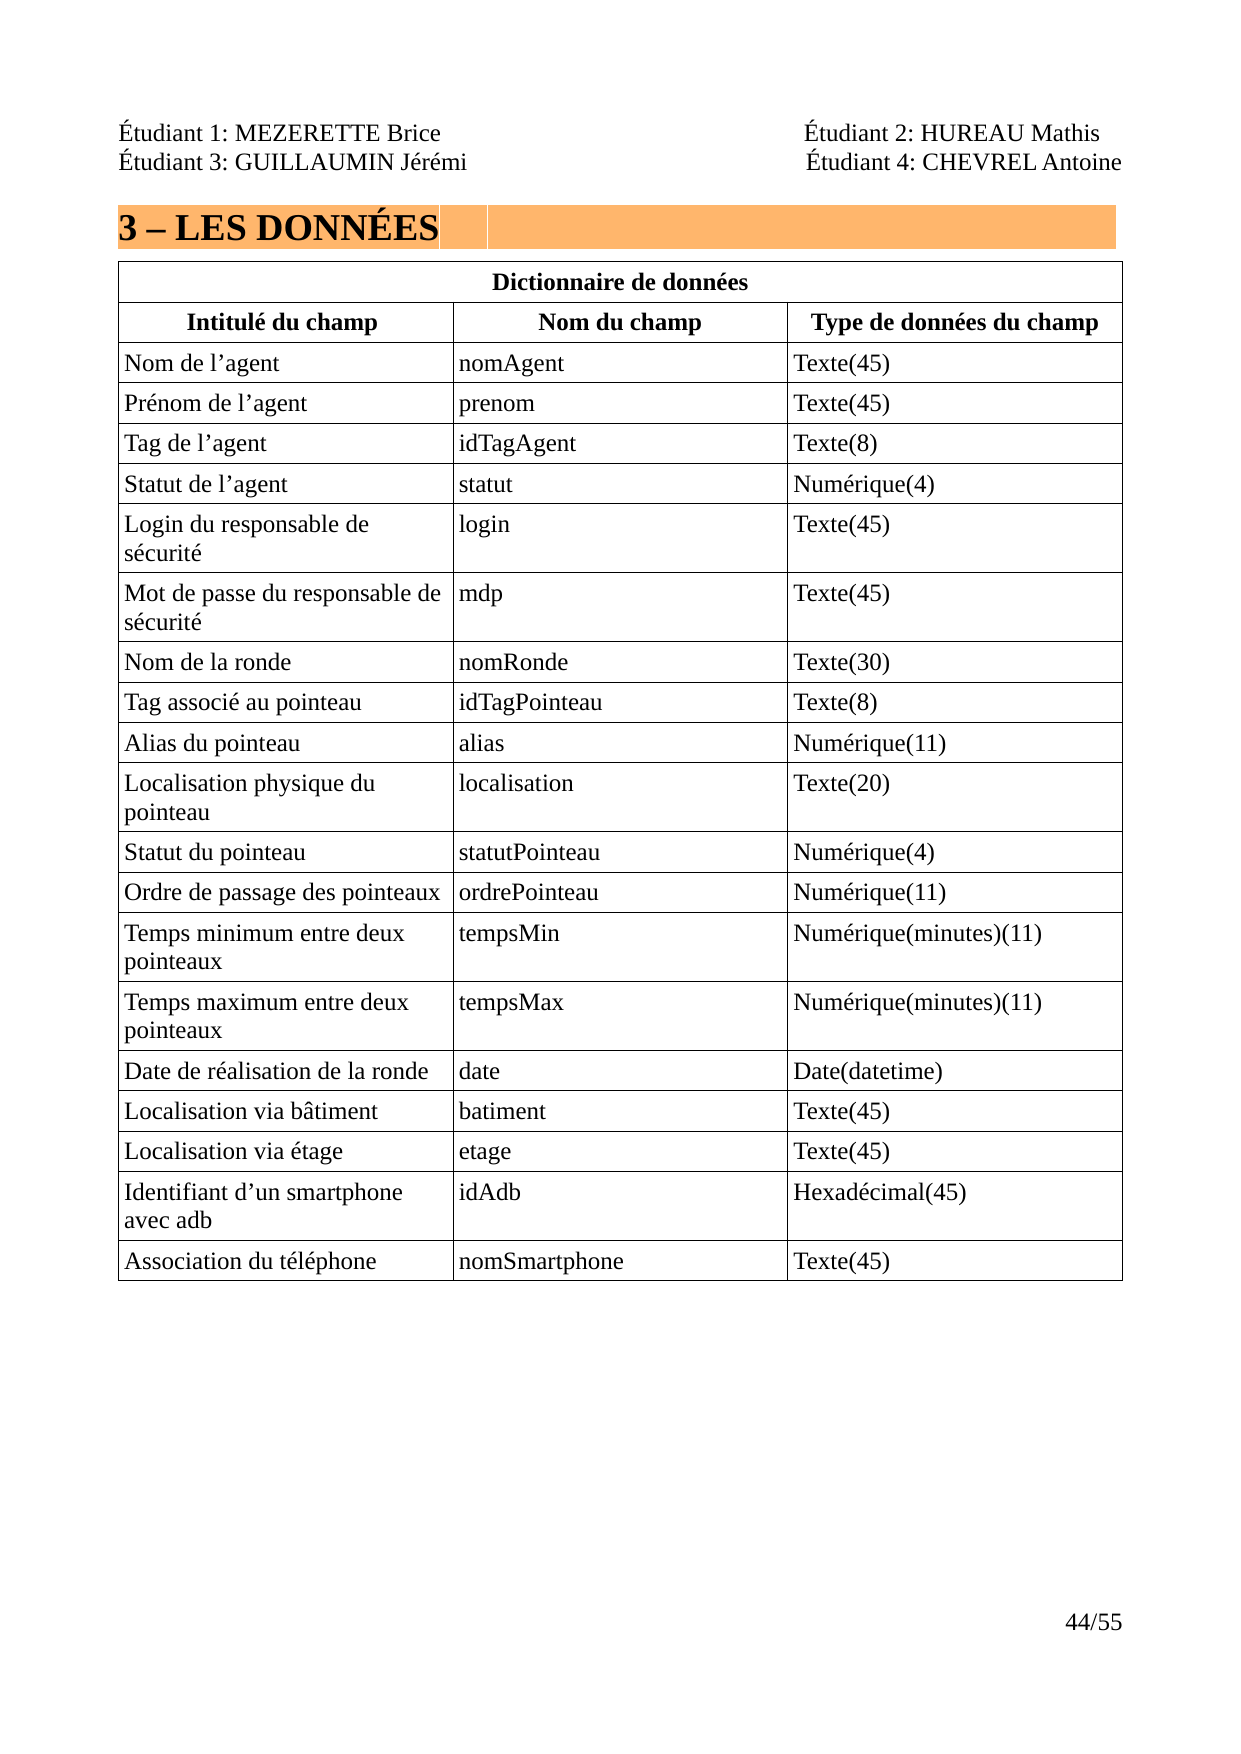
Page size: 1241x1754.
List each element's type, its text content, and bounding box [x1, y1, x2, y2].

table_cell nomRonde [454, 642, 787, 682]
table_cell Localisation via bâtiment [119, 1091, 453, 1131]
table_cell Type de données du champ [788, 303, 1122, 342]
table_cell ordrePointeau [454, 873, 787, 912]
table_cell idTagAgent [454, 424, 787, 463]
table_cell Texte(8) [788, 683, 1122, 722]
table_cell nomSmartphone [454, 1241, 787, 1280]
table_cell Hexadécimal(45) [788, 1172, 1122, 1240]
table_cell Texte(8) [788, 424, 1122, 463]
table_cell localisation [454, 763, 787, 831]
table_cell Date(datetime) [788, 1051, 1122, 1090]
table_cell date [454, 1051, 787, 1090]
table_cell Texte(30) [788, 642, 1122, 682]
table_cell Numérique(11) [788, 723, 1122, 762]
table_cell alias [454, 723, 787, 762]
table_cell Texte(45) [788, 1241, 1122, 1280]
subtitle 3 – LES DONNÉES [118, 205, 1122, 249]
table_cell tempsMin [454, 913, 787, 981]
table_cell Date de réalisation de la ronde [119, 1051, 453, 1090]
table_cell Texte(45) [788, 573, 1122, 641]
table_cell Prénom de l’agent [119, 383, 453, 422]
table_cell login [454, 504, 787, 572]
table_cell Tag associé au pointeau [119, 683, 453, 722]
table_cell Identifiant d’un smartphone avec adb [119, 1172, 453, 1240]
table_cell Numérique(11) [788, 873, 1122, 912]
table_cell Texte(45) [788, 504, 1122, 572]
table_cell Login du responsable de sécurité [119, 504, 453, 572]
table_cell Mot de passe du responsable de sécurité [119, 573, 453, 641]
table_cell Numérique(4) [788, 464, 1122, 503]
table_cell Texte(45) [788, 383, 1122, 422]
table_cell Intitulé du champ [119, 303, 453, 342]
table_cell idAdb [454, 1172, 787, 1240]
table_cell Alias du pointeau [119, 723, 453, 762]
table_cell Localisation via étage [119, 1132, 453, 1171]
table_cell Numérique(minutes)(11) [788, 913, 1122, 981]
table_cell Nom de l’agent [119, 343, 453, 382]
table_cell Texte(20) [788, 763, 1122, 831]
table_cell Statut du pointeau [119, 832, 453, 872]
table_cell Nom de la ronde [119, 642, 453, 682]
table_cell Numérique(4) [788, 832, 1122, 872]
table_cell Tag de l’agent [119, 424, 453, 463]
table_cell prenom [454, 383, 787, 422]
table_cell batiment [454, 1091, 787, 1131]
table_cell Temps minimum entre deux pointeaux [119, 913, 453, 981]
table_cell Ordre de passage des pointeaux [119, 873, 453, 912]
table_cell Texte(45) [788, 343, 1122, 382]
table_cell Temps maximum entre deux pointeaux [119, 982, 453, 1050]
table_cell idTagPointeau [454, 683, 787, 722]
table_header Dictionnaire de données [119, 262, 1122, 302]
table_cell Nom du champ [454, 303, 787, 342]
table_cell Association du téléphone [119, 1241, 453, 1280]
table_cell Texte(45) [788, 1091, 1122, 1131]
table_cell statutPointeau [454, 832, 787, 872]
table_cell Numérique(minutes)(11) [788, 982, 1122, 1050]
table_cell nomAgent [454, 343, 787, 382]
table_cell mdp [454, 573, 787, 641]
table_cell etage [454, 1132, 787, 1171]
table_cell Statut de l’agent [119, 464, 453, 503]
table_cell Localisation physique du pointeau [119, 763, 453, 831]
table_cell tempsMax [454, 982, 787, 1050]
table_cell statut [454, 464, 787, 503]
table_cell Texte(45) [788, 1132, 1122, 1171]
